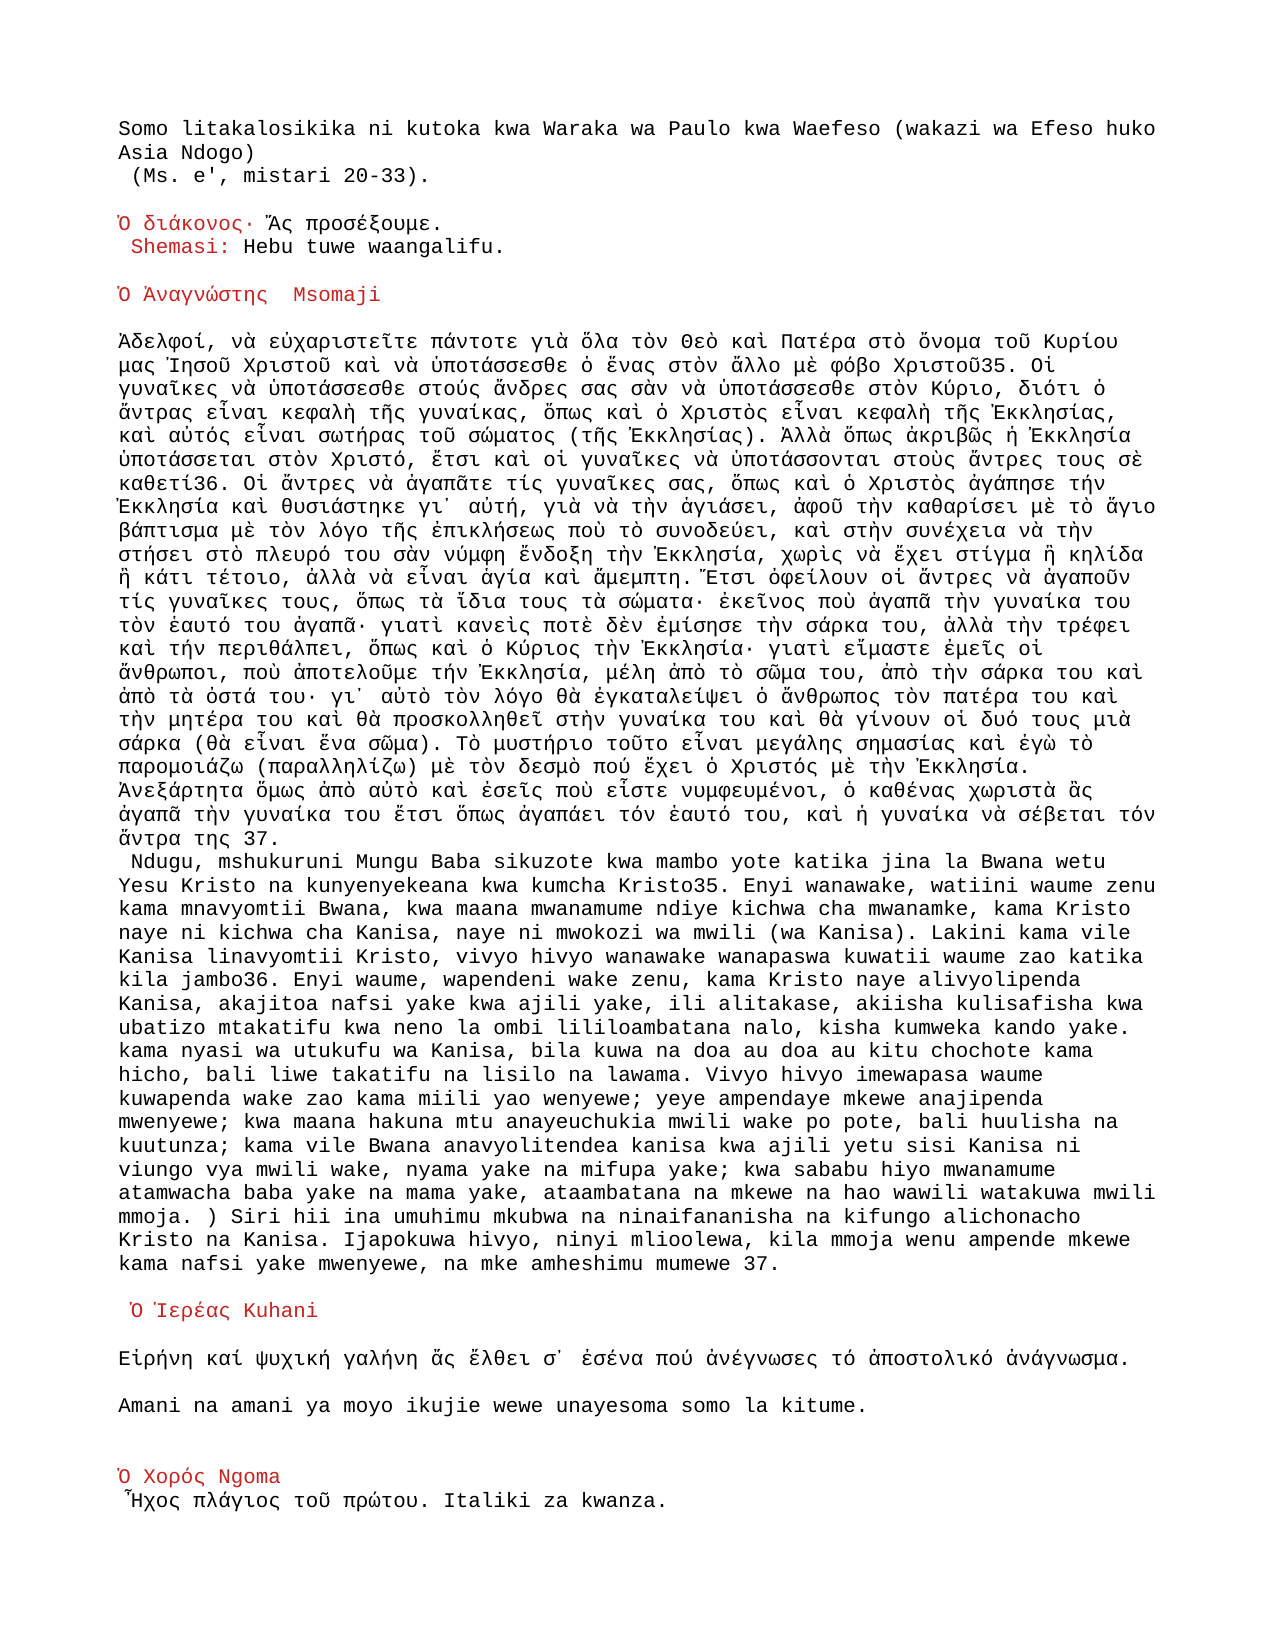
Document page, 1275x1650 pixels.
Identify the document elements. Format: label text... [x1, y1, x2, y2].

text (Ms. e′, mistari 20-33). [118, 165, 1157, 189]
text Ndugu, mshukuruni Mungu Baba sikuzote kwa mambo yote katika jina la Bwana wetu Yesu Kristo na kunyenyekeana kwa kumcha Kristo35. Enyi wanawake, watiini waume zenu kama mnavyomtii Bwana, kwa maana mwanamume ndiye kichwa cha mwanamke, kama Kristo naye ni kichwa cha Kanisa, naye ni mwokozi wa mwili (wa Kanisa). Lakini kama vile Kanisa linavyomtii Kristo, vivyo hivyo wanawake wanapaswa kuwatii waume zao katika kila jambo36. Enyi waume, wapendeni wake zenu, kama Kristo naye alivyolipenda Kanisa, akajitoa nafsi yake kwa ajili yake, ili alitakase, akiisha kulisafisha kwa ubatizo mtakatifu kwa neno la ombi lililoambatana nalo, kisha kumweka kando yake. kama nyasi wa utukufu wa Kanisa, bila kuwa na doa au doa au kitu chochote kama hicho, bali liwe takatifu na lisilo na lawama. Vivyo hivyo imewapasa waume kuwapenda wake zao kama miili yao wenyewe; yeye ampendaye mkewe anajipenda mwenyewe; kwa maana hakuna mtu anayeuchukia mwili wake po pote, bali huulisha na kuutunza; kama vile Bwana anavyolitendea kanisa kwa ajili yetu sisi Kanisa ni viungo vya mwili wake, nyama yake na mifupa yake; kwa sababu hiyo mwanamume atamwacha baba yake na mama yake, ataambatana na mkewe na hao wawili watakuwa mwili mmoja. ) Siri hii ina umuhimu mkubwa na ninaifananisha na kifungo alichonacho Kristo na Kanisa. Ijapokuwa hivyo, ninyi mlioolewa, kila mmoja wenu ampende mkewe kama nafsi yake mwenyewe, na mke amheshimu mumewe 37. [118, 851, 1157, 1277]
text Ἀδελφοί, νὰ εὐχαριστεῖτε πάντοτε γιὰ ὅλα τὸν Θεὸ καὶ Πατέρα στὸ ὄνομα τοῦ Κυρίου μας Ἰησοῦ Χριστοῦ καὶ νὰ ὑποτάσσεσθε ὁ ἕνας στὸν ἄλλο μὲ φόβο Χριστοῦ35. Οἱ γυναῖκες νὰ ὑποτάσσεσθε στούς ἄνδρες σας σὰν νὰ ὑποτάσσεσθε στὸν Κύριο, διότι ὁ ἄντρας εἶναι κεφαλὴ τῆς γυναίκας, ὅπως καὶ ὁ Χριστὸς εἶναι κεφαλὴ τῆς Ἐκκλησίας, καὶ αὐτός εἶναι σωτήρας τοῦ σώματος (τῆς Ἐκκλησίας). Ἀλλὰ ὅπως ἀκριβῶς ἡ Ἐκκλησία ὑποτάσσεται στὸν Χριστό, ἔτσι καὶ οἱ γυναῖκες νὰ ὑποτάσσονται στοὺς ἄντρες τους σὲ καθετί36. Οἱ ἄντρες νὰ ἀγαπᾶτε τίς γυναῖκες σας, ὅπως καὶ ὁ Χριστὸς ἀγάπησε τήν Ἐκκλησία καὶ θυσιάστηκε γι᾿ αὐτή, γιὰ νὰ τὴν ἁγιάσει, ἀφοῦ τὴν καθαρίσει μὲ τὸ ἅγιο βάπτισμα μὲ τὸν λόγο τῆς ἐπικλήσεως ποὺ τὸ συνοδεύει, καὶ στὴν συνέχεια νὰ τὴν στήσει στὸ πλευρό του σὰν νύμφη ἔνδοξη τὴν Ἐκκλησία, χωρὶς νὰ ἔχει στίγμα ἢ κηλίδα ἢ κάτι τέτοιο, ἀλλὰ νὰ εἶναι ἁγία καὶ ἄμεμπτη. Ἔτσι ὀφείλουν οἱ ἄντρες νὰ ἀγαποῦν τίς γυναῖκες τους, ὅπως τὰ ἴδια τους τὰ σώματα· ἐκεῖνος ποὺ ἀγαπᾶ τὴν γυναίκα του τὸν ἑαυτό του ἀγαπᾶ· γιατὶ κανεὶς ποτὲ δὲν ἐμίσησε τὴν σάρκα του, ἀλλὰ τὴν τρέφει καὶ τήν περιθάλπει, ὅπως καὶ ὁ Κύριος τὴν Ἐκκλησία· γιατὶ εἴμαστε ἐμεῖς οἱ ἄνθρωποι, ποὺ ἀποτελοῦμε τήν Ἐκκλησία, μέλη ἀπὸ τὸ σῶμα του, ἀπὸ τὴν σάρκα του καὶ ἀπὸ τὰ ὀστά του· γι᾿ αὐτὸ τὸν λόγο θὰ ἐγκαταλείψει ὁ ἄνθρωπος τὸν πατέρα του καὶ τὴν μητέρα του καὶ θὰ προσκολληθεῖ στὴν γυναίκα του καὶ θὰ γίνουν οἱ δυό τους μιὰ σάρκα (θὰ εἶναι ἕνα σῶμα). Τὸ μυστήριο τοῦτο εἶναι μεγάλης σημασίας καὶ ἐγὼ τὸ παρομοιάζω (παραλληλίζω) μὲ τὸν δεσμὸ πού ἔχει ὁ Χριστός μὲ τὴν Ἐκκλησία. Ἀνεξάρτητα ὅμως ἀπὸ αὐτὸ καὶ ἐσεῖς ποὺ εἶστε νυμφευμένοι, ὁ καθένας χωριστὰ ἂς ἀγαπᾶ τὴν γυναίκα του ἔτσι ὅπως ἀγαπάει τόν ἑαυτό του, καὶ ἡ γυναίκα νὰ σέβεται τόν ἄντρα της 37. [118, 331, 1157, 851]
text Ἦχος πλάγιος τοῦ πρώτου. Italiki za kwanza. [118, 1489, 1157, 1513]
text Ὁ Ἀναγνώστης Msomaji [118, 284, 1157, 307]
text Εἰρήνη καί ψυχική γαλήνη ἄς ἔλθει σ᾿ ἐσένα πού ἀνέγνωσες τό ἀποστολικό ἀνάγνωσμα. [118, 1348, 1157, 1371]
text Amani na amani ya moyo ikujie wewe unayesoma somo la kitume. [118, 1371, 1157, 1419]
text Ὁ διάκονος· Ἄς προσέξουμε. [118, 213, 1157, 236]
text Shemasi: Hebu tuwe waangalifu. [118, 236, 1157, 260]
text Somo litakalosikika ni kutoka kwa Waraka wa Paulo kwa Waefeso (wakazi wa Efeso huko Asia Ndogo) [118, 118, 1157, 165]
text Ὁ Ἱερέας Kuhani [118, 1300, 1157, 1324]
text Ὁ Χορός Ngoma [118, 1466, 1157, 1489]
